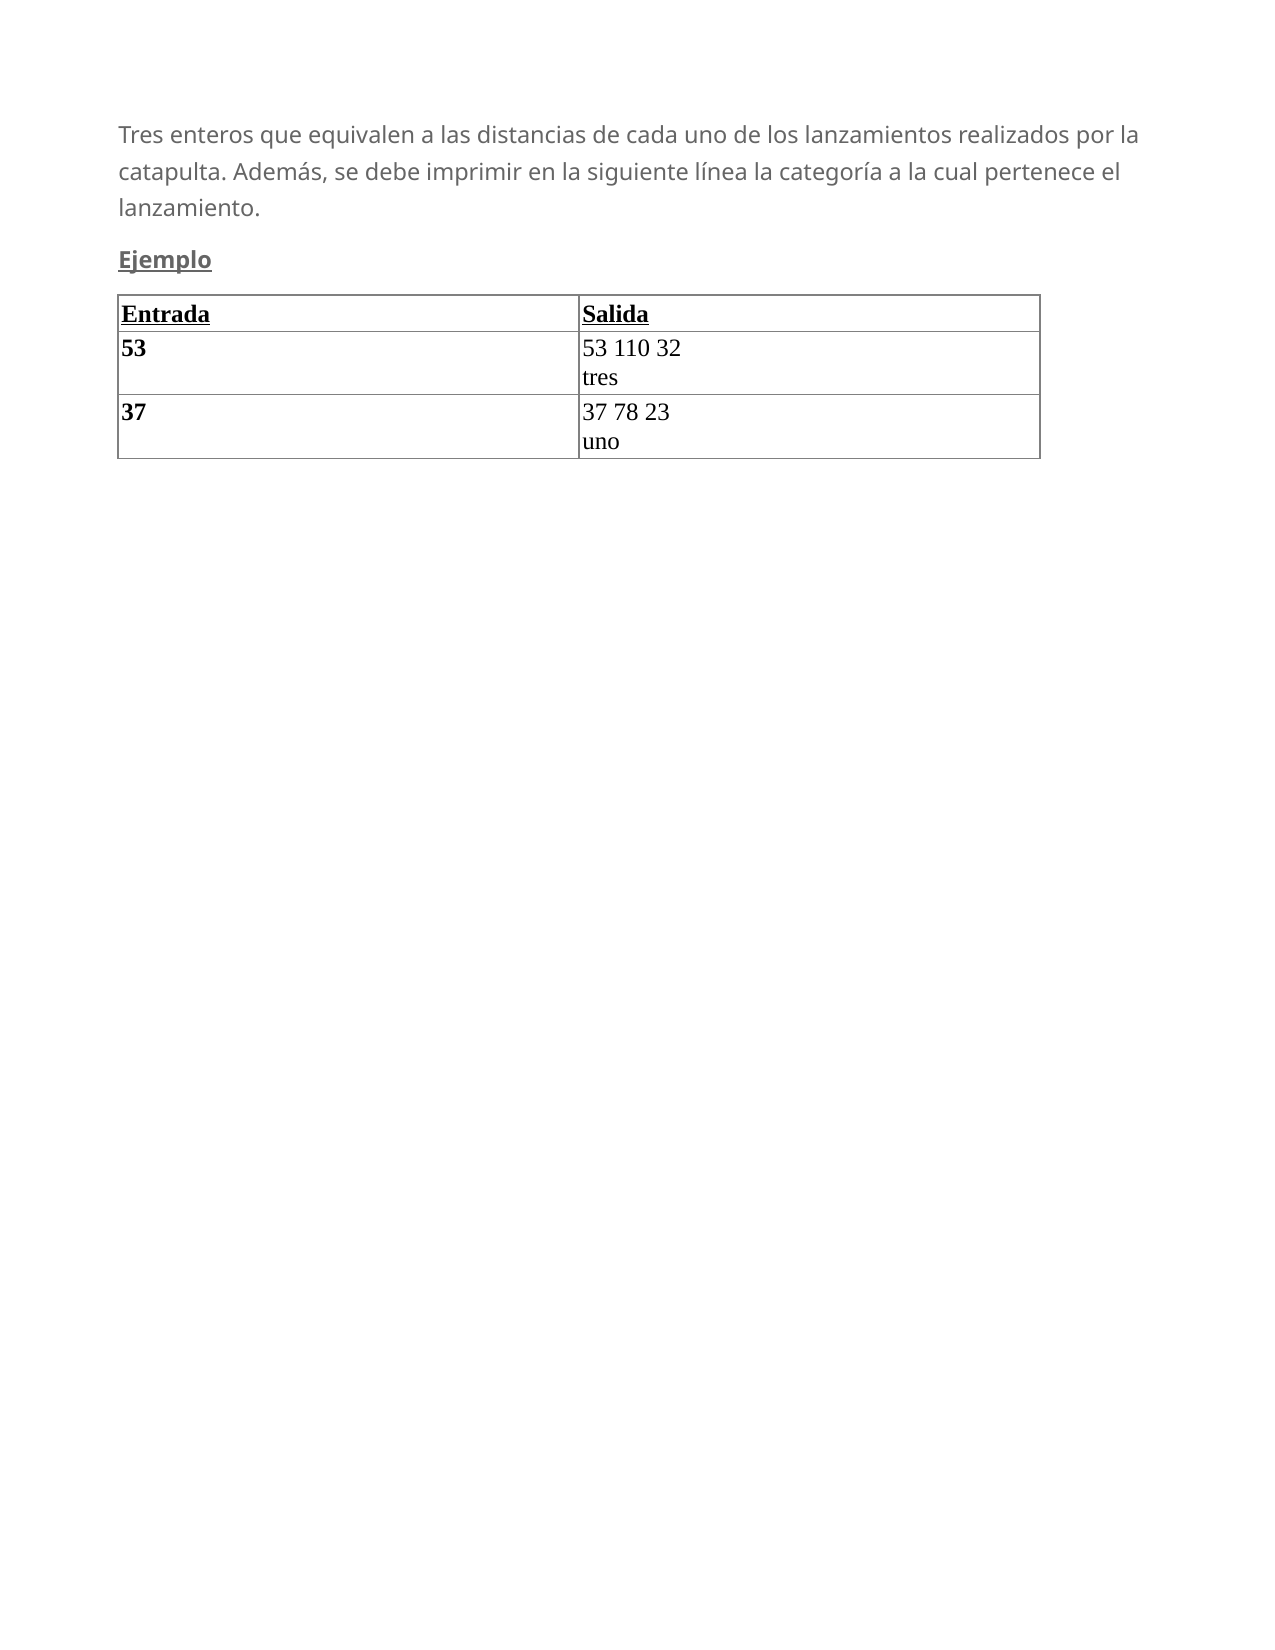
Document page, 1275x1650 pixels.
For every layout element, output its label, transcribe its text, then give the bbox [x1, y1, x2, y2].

text Ejemplo [118, 243, 1157, 275]
table_cell 37 [119, 395, 578, 457]
table_header Entrada [119, 296, 578, 331]
text Tres enteros que equivalen a las distancias de cada uno de los lanzamientos realizados por la catapulta. Además, se debe imprimir en la siguiente línea la categoría a la cual pertenece el lanzamiento. [118, 118, 1157, 224]
table_header Salida [580, 296, 1039, 331]
table_cell 37 78 23 uno [580, 395, 1039, 457]
table_cell 53 110 32 tres [580, 332, 1039, 394]
table_cell 53 [119, 332, 578, 394]
